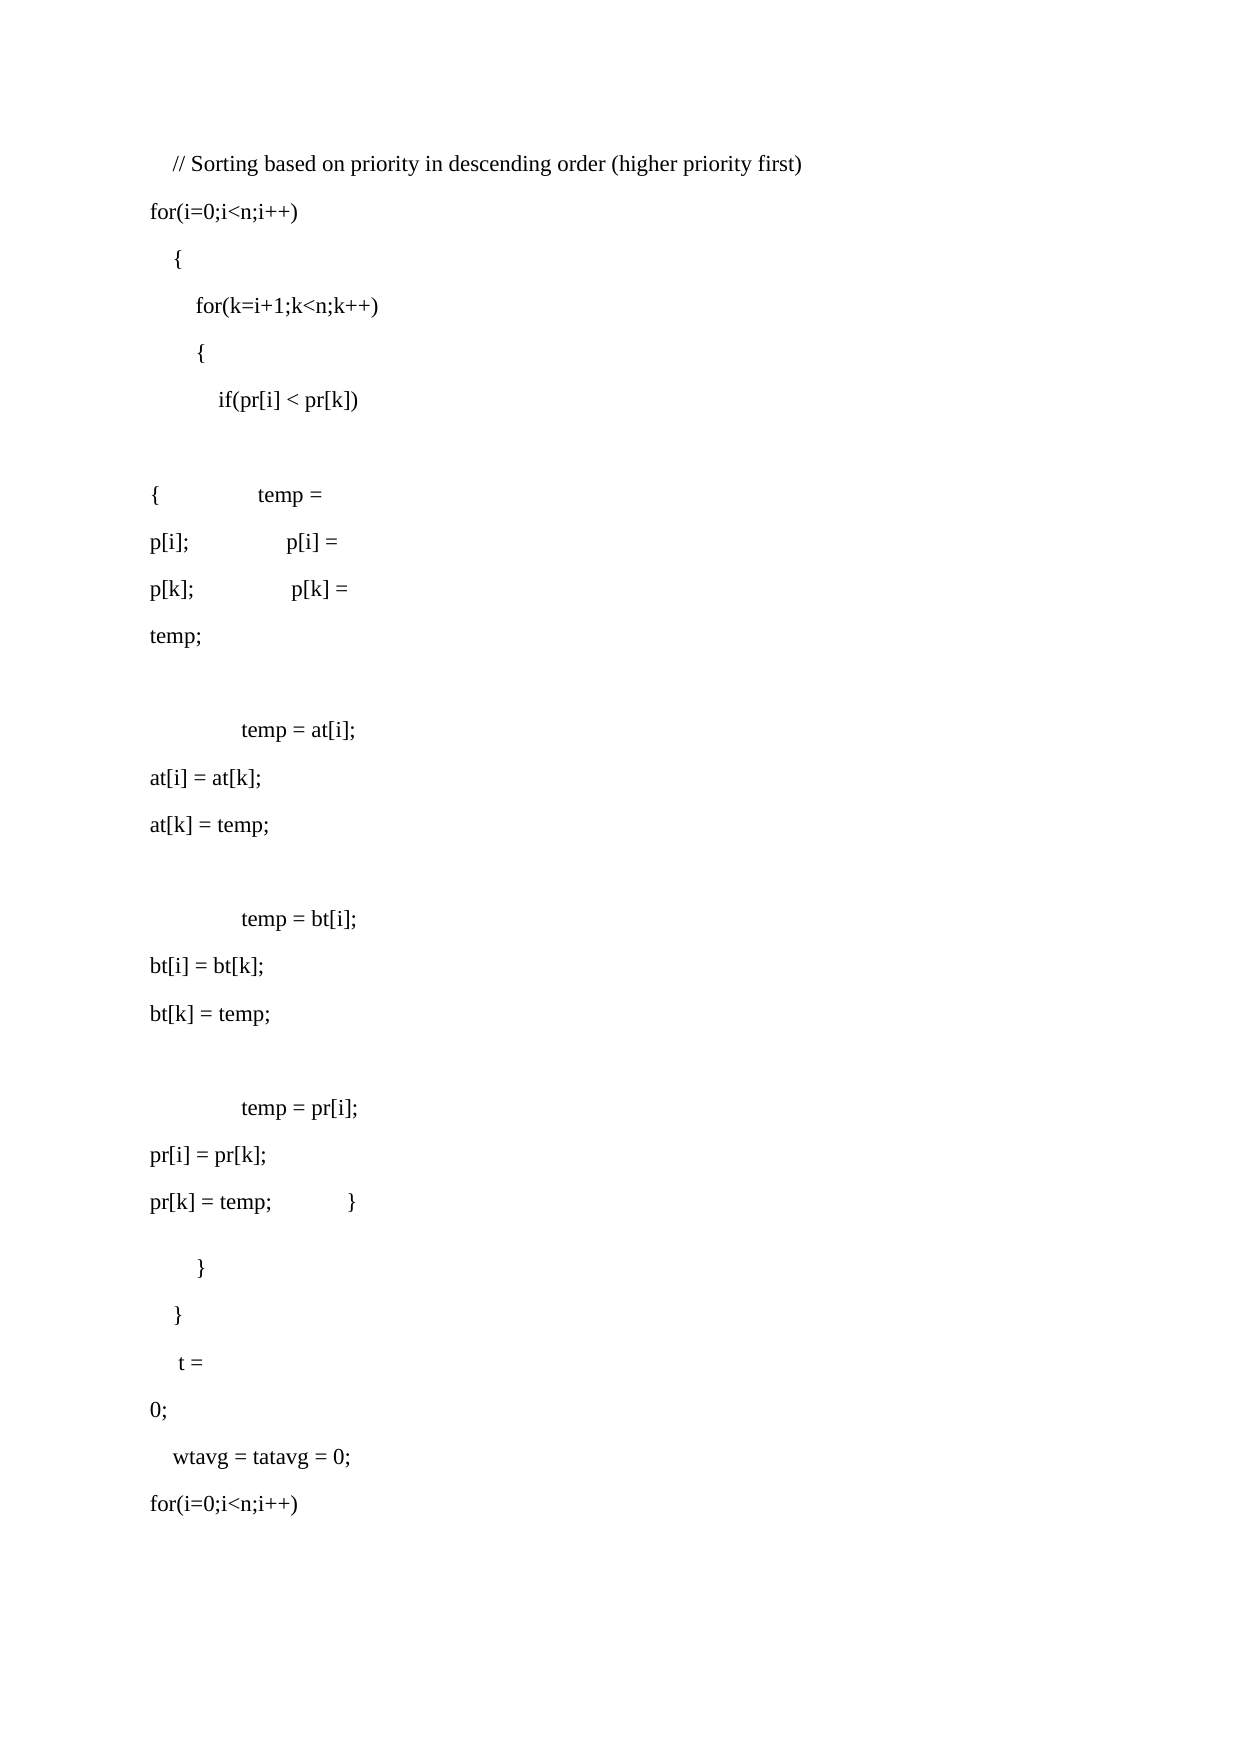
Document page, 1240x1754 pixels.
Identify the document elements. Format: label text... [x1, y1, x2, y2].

text temp = bt[i]; bt[i] = bt[k]; bt[k] = temp; [149, 905, 403, 1026]
text if(pr[i] < pr[k]) [149, 387, 710, 413]
text { [149, 245, 710, 272]
text wtavg = tatavg = 0; for(i=0;i<n;i++) [149, 1443, 505, 1517]
text } [149, 1302, 710, 1328]
text temp = at[i]; at[i] = at[k]; at[k] = temp; [149, 717, 400, 837]
text for(k=i+1;k<n;k++) [149, 292, 710, 319]
text // Sorting based on priority in descending order (higher priority first) for(i=0;i<n;i++) [149, 151, 957, 224]
text t = 0; [149, 1349, 222, 1422]
text { temp = p[i]; p[i] = p[k]; p[k] = temp; [149, 434, 356, 648]
text { [149, 339, 710, 366]
text temp = pr[i]; pr[i] = pr[k]; pr[k] = temp; } [149, 1094, 405, 1215]
text } [149, 1254, 710, 1281]
